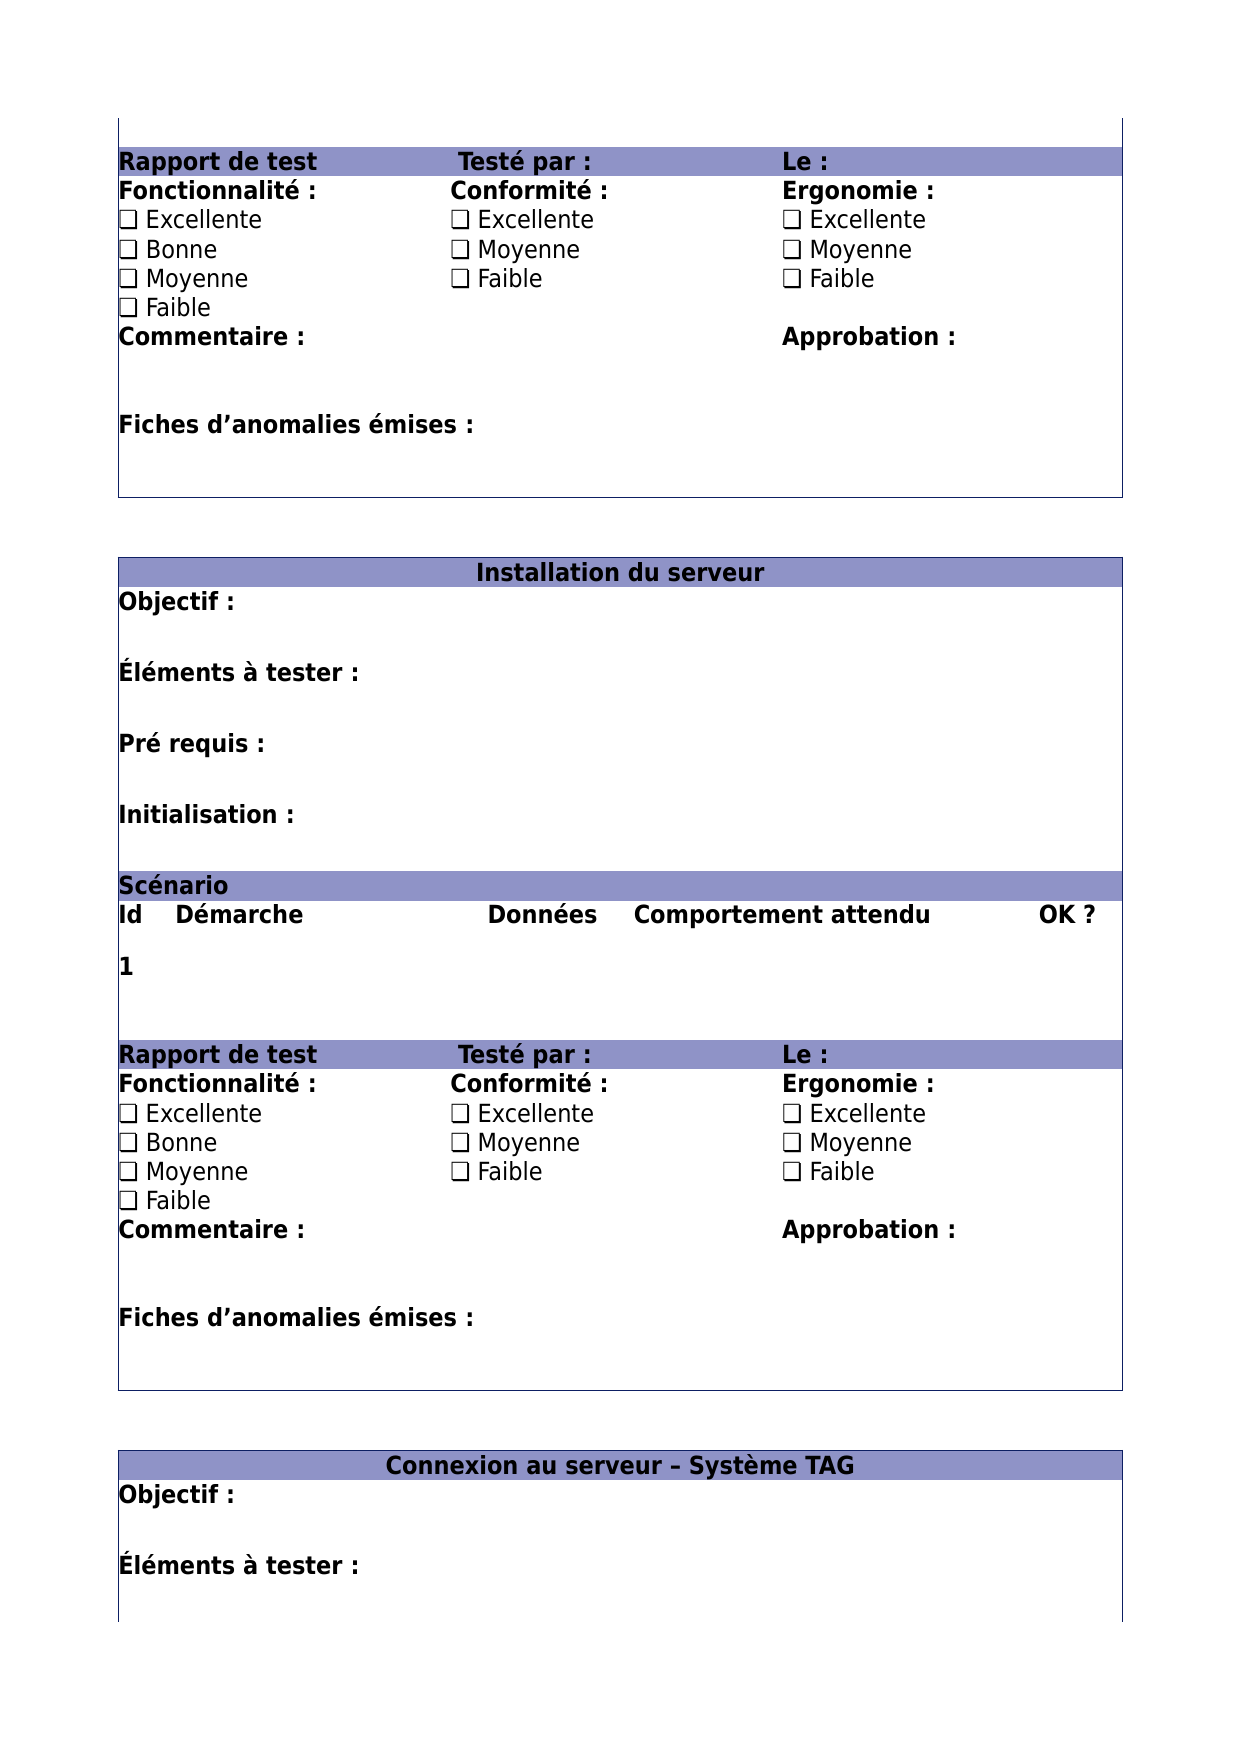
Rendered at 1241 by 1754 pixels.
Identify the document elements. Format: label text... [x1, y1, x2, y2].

table_cell Données [487, 901, 633, 953]
table_cell ❏ Excellente ❏ Bonne ❏ Moyenne ❏ Faible [119, 1099, 450, 1215]
table_cell Conformité : [450, 176, 782, 206]
table_cell [487, 953, 633, 1011]
table_cell [381, 658, 1122, 729]
table_cell [119, 1011, 1122, 1040]
table_cell 1 [119, 953, 175, 1011]
table_cell [381, 1551, 1122, 1622]
table_cell Commentaire : Fiches d’anomalies émises : [119, 1215, 782, 1390]
table_cell Approbation : [782, 1215, 1122, 1390]
table_cell [119, 1518, 381, 1551]
table_cell [119, 625, 381, 658]
table_cell [119, 118, 1122, 147]
table_cell [119, 1589, 381, 1622]
table_cell Le : [782, 147, 1122, 176]
table_cell ❏ Excellente ❏ Moyenne ❏ Faible [450, 206, 782, 322]
table_cell [119, 838, 381, 871]
table_cell Conformité : [450, 1070, 782, 1099]
table_cell [119, 696, 381, 729]
table_cell Commentaire : Fiches d’anomalies émises : [119, 322, 782, 497]
table_cell Rapport de test [119, 1040, 450, 1069]
table_cell [119, 767, 381, 800]
table_cell [381, 800, 1122, 871]
table_cell ❏ Excellente ❏ Moyenne ❏ Faible [782, 1099, 1122, 1215]
table_cell Id [119, 901, 175, 953]
table_cell Le : [782, 1040, 1122, 1069]
table_cell Rapport de test [119, 147, 450, 176]
table_cell Pré requis : [119, 729, 381, 767]
table_cell Testé par : [450, 147, 782, 176]
table_cell Ergonomie : [782, 1070, 1122, 1099]
table_cell Comportement attendu [634, 901, 1038, 953]
table_cell [1039, 953, 1122, 1011]
table_cell ❏ Excellente ❏ Moyenne ❏ Faible [450, 1099, 782, 1215]
table_cell [381, 729, 1122, 800]
table_cell [634, 953, 1038, 1011]
table_cell [381, 1480, 1122, 1551]
table_cell Objectif : [119, 1480, 381, 1518]
table_cell Fonctionnalité : [119, 1070, 450, 1099]
table_cell ❏ Excellente ❏ Moyenne ❏ Faible [782, 206, 1122, 322]
table_cell Démarche [175, 901, 487, 953]
table_cell [381, 587, 1122, 658]
table_cell Ergonomie : [782, 176, 1122, 206]
table_cell Fonctionnalité : [119, 176, 450, 206]
table_cell Approbation : [782, 322, 1122, 497]
table_cell Éléments à tester : [119, 1551, 381, 1589]
table_cell Initialisation : [119, 800, 381, 838]
table_cell OK ? [1039, 901, 1122, 953]
table_cell Objectif : [119, 587, 381, 625]
table_cell Éléments à tester : [119, 658, 381, 696]
table_cell [175, 953, 487, 1011]
table_cell ❏ Excellente ❏ Bonne ❏ Moyenne ❏ Faible [119, 206, 450, 322]
table_cell Testé par : [450, 1040, 782, 1069]
